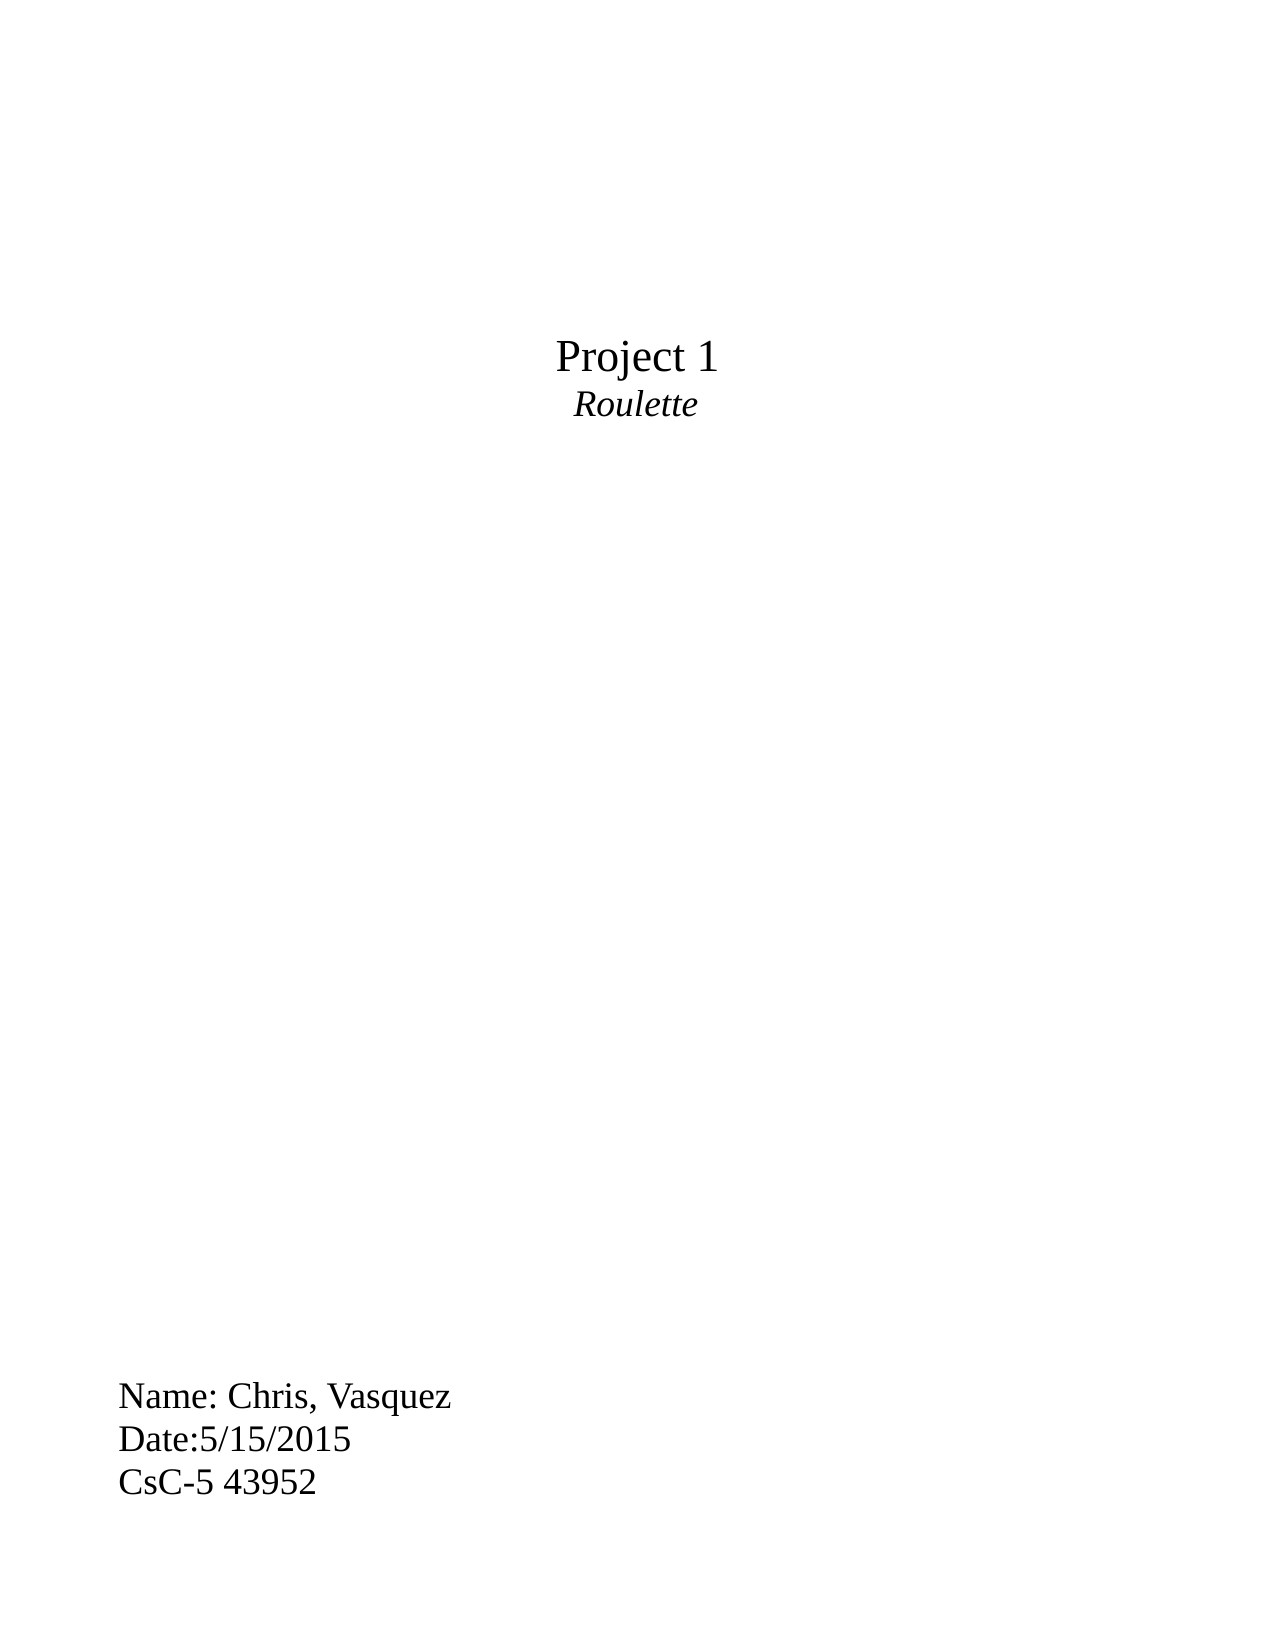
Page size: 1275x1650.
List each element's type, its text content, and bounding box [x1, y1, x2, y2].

text Roulette [118, 382, 1157, 425]
text Name: Chris, Vasquez [118, 1373, 1157, 1417]
text Date:5/15/2015 [118, 1417, 1157, 1460]
text Project 1 [118, 329, 1157, 382]
text CsC-5 43952 [118, 1460, 1157, 1503]
